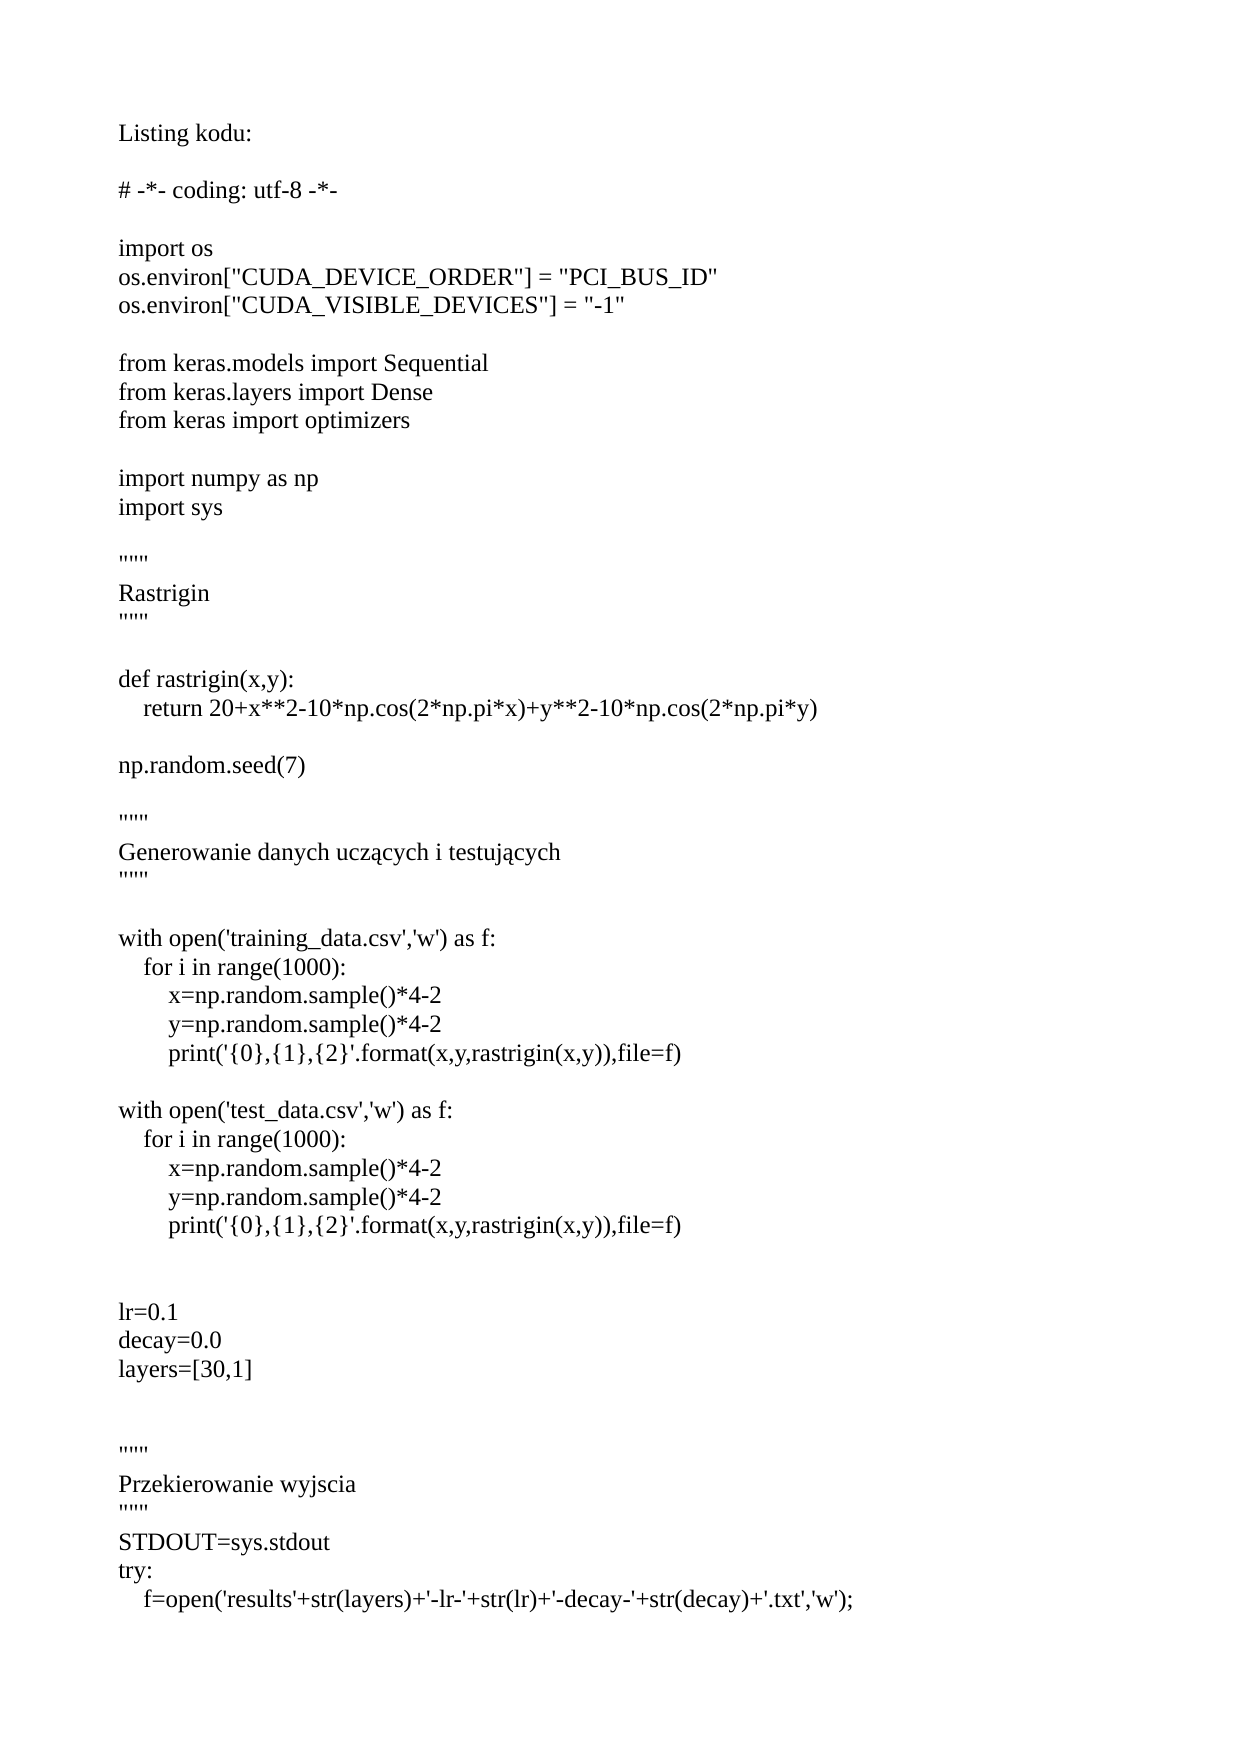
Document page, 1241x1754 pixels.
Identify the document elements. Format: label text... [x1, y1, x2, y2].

text y=np.random.sample()*4-2 [118, 1182, 1122, 1211]
text y=np.random.sample()*4-2 [118, 1009, 1122, 1038]
text Przekierowanie wyjscia [118, 1469, 1122, 1498]
text return 20+x**2-10*np.cos(2*np.pi*x)+y**2-10*np.cos(2*np.pi*y) [118, 693, 1122, 722]
text import sys [118, 492, 1122, 521]
text lr=0.1 [118, 1297, 1122, 1326]
text for i in range(1000): [118, 952, 1122, 981]
text f=open('results'+str(layers)+'-lr-'+str(lr)+'-decay-'+str(decay)+'.txt','w'); [118, 1584, 1122, 1613]
text x=np.random.sample()*4-2 [118, 1153, 1122, 1182]
text with open('test_data.csv','w') as f: [118, 1096, 1122, 1124]
text np.random.seed(7) [118, 751, 1122, 779]
text with open('training_data.csv','w') as f: [118, 923, 1122, 952]
text from keras import optimizers [118, 406, 1122, 434]
text """ [118, 549, 1122, 578]
text """ [118, 1441, 1122, 1469]
text import numpy as np [118, 463, 1122, 492]
text """ [118, 866, 1122, 894]
text os.environ["CUDA_DEVICE_ORDER"] = "PCI_BUS_ID" [118, 262, 1122, 291]
text """ [118, 607, 1122, 636]
text Listing kodu: [118, 118, 1122, 147]
text Rastrigin [118, 578, 1122, 607]
text layers=[30,1] [118, 1354, 1122, 1383]
text x=np.random.sample()*4-2 [118, 981, 1122, 1009]
text from keras.models import Sequential [118, 348, 1122, 377]
text import os [118, 233, 1122, 262]
text STDOUT=sys.stdout [118, 1527, 1122, 1556]
text """ [118, 1498, 1122, 1527]
text print('{0},{1},{2}'.format(x,y,rastrigin(x,y)),file=f) [118, 1211, 1122, 1239]
text try: [118, 1556, 1122, 1584]
text from keras.layers import Dense [118, 377, 1122, 406]
text os.environ["CUDA_VISIBLE_DEVICES"] = "-1" [118, 291, 1122, 319]
text # -*- coding: utf-8 -*- [118, 176, 1122, 204]
text def rastrigin(x,y): [118, 664, 1122, 693]
text for i in range(1000): [118, 1124, 1122, 1153]
text decay=0.0 [118, 1326, 1122, 1354]
text """ [118, 808, 1122, 837]
text print('{0},{1},{2}'.format(x,y,rastrigin(x,y)),file=f) [118, 1038, 1122, 1067]
text Generowanie danych uczących i testujących [118, 837, 1122, 866]
